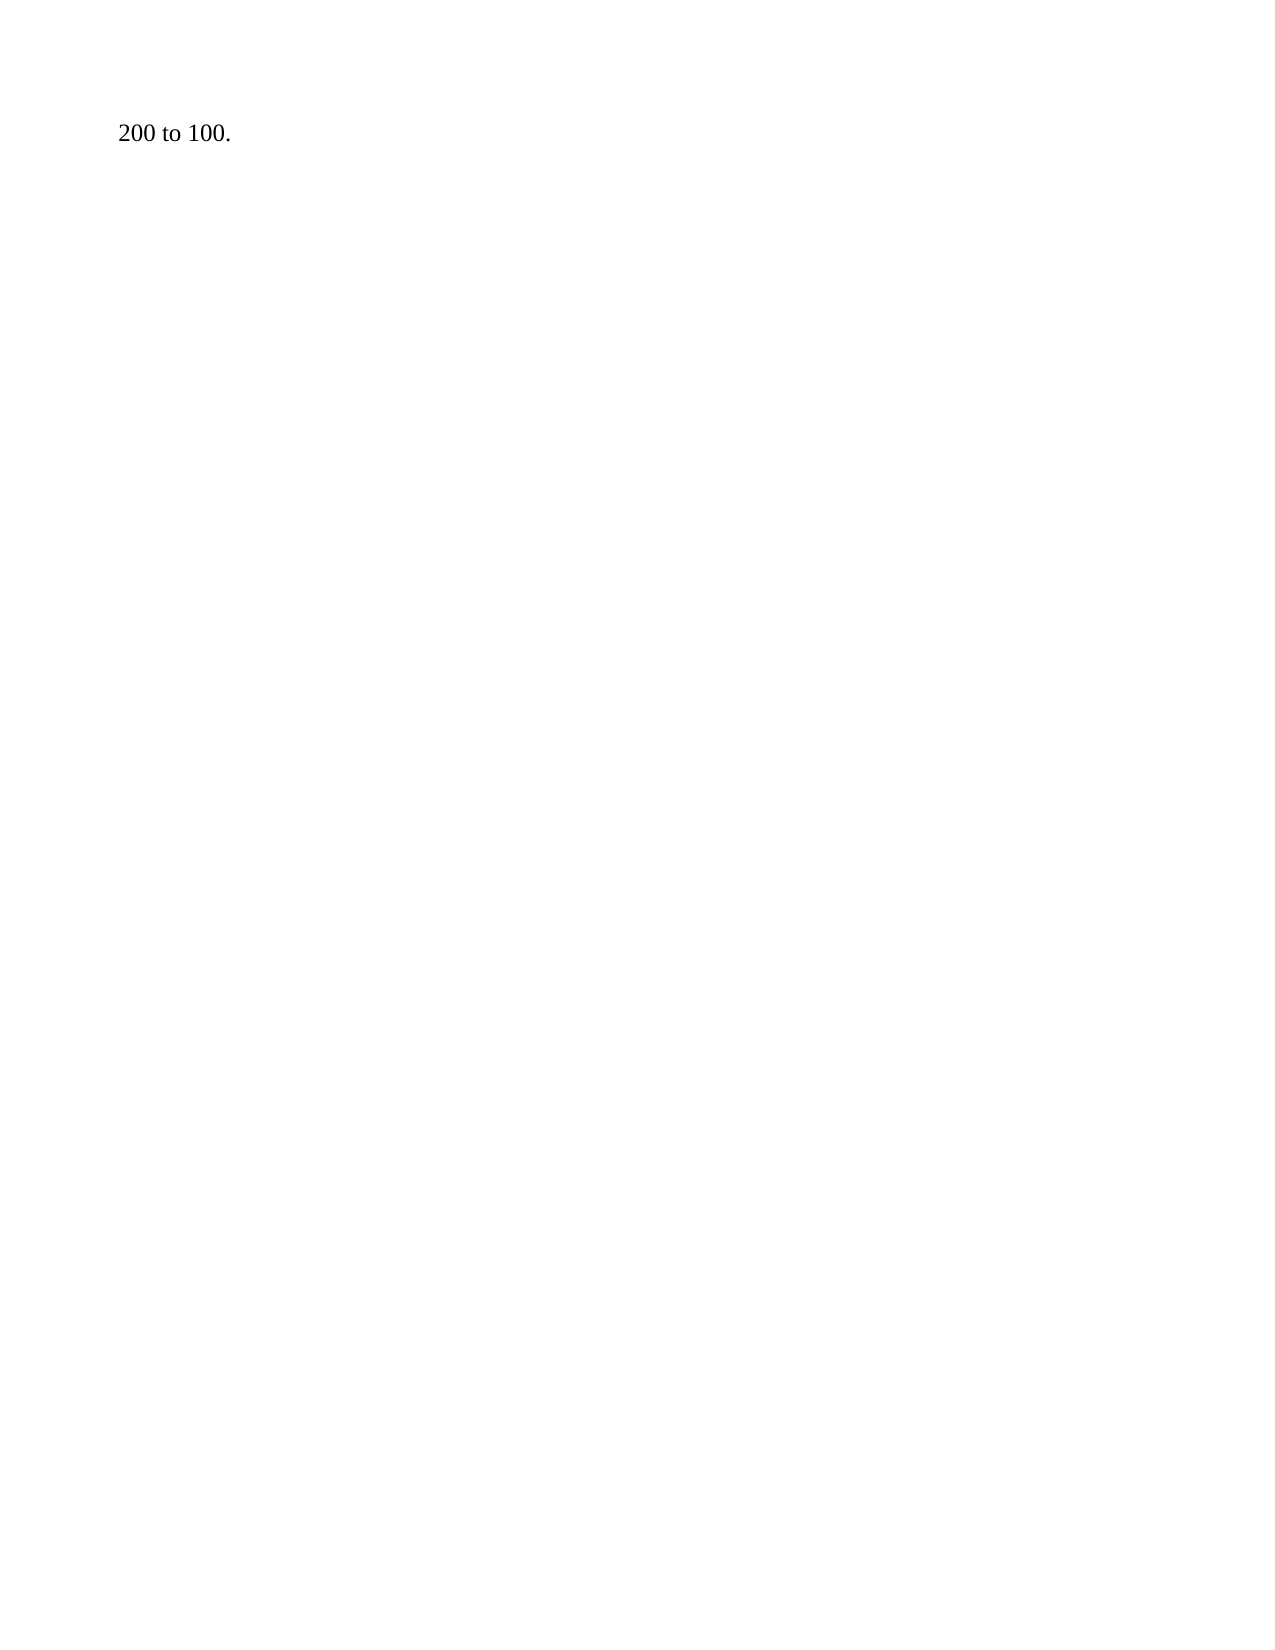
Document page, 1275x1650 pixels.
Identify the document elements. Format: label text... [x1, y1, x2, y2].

text 200 to 100. [118, 118, 1157, 147]
